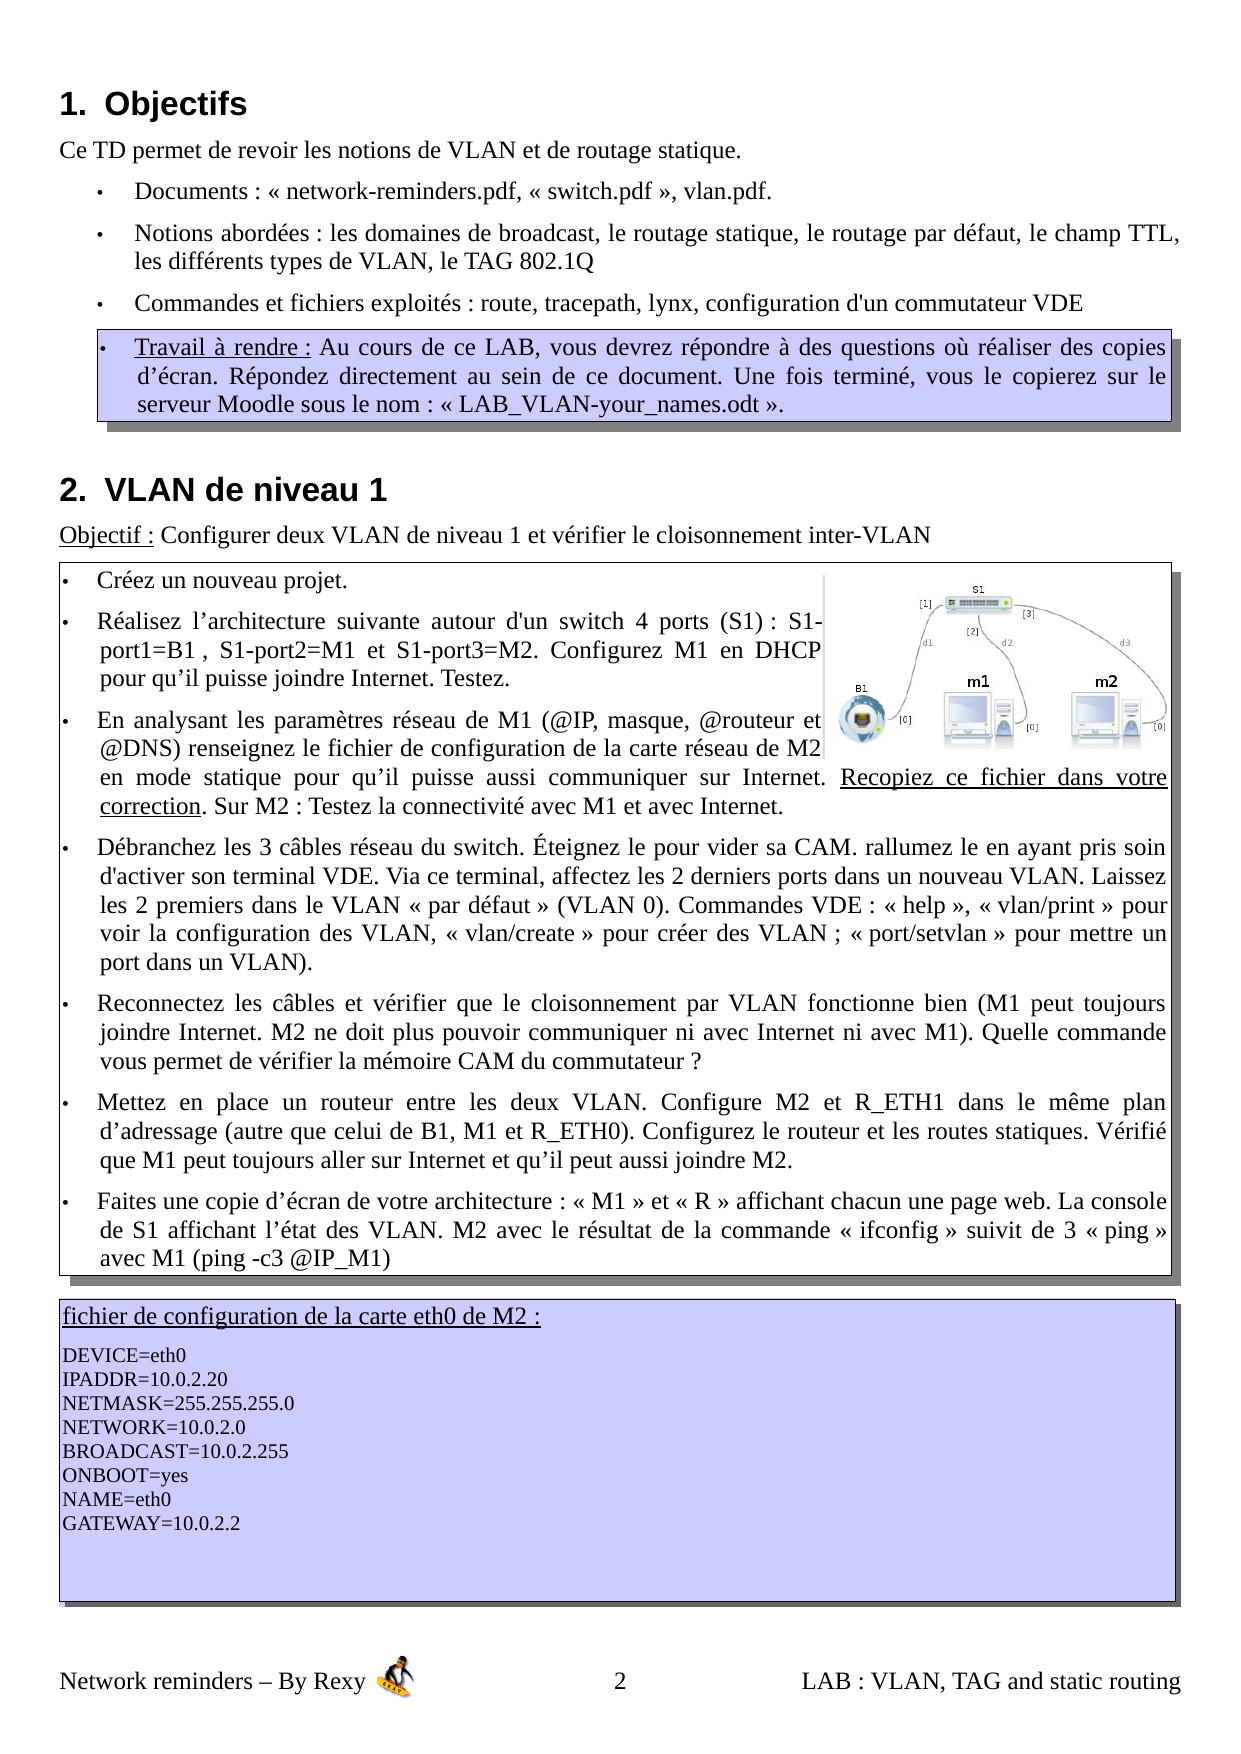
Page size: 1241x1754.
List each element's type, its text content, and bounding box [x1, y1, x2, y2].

list Créez un nouveau projet. [60, 563, 1171, 593]
text NETWORK=10.0.2.0 [60, 1412, 1175, 1436]
text fichier de configuration de la carte eth0 de M2 : [60, 1300, 1175, 1330]
text IPADDR=10.0.2.20 [60, 1364, 1175, 1388]
text GATEWAY=10.0.2.2 [60, 1508, 1175, 1532]
text NAME=eth0 [60, 1484, 1175, 1508]
list Débranchez les 3 câbles réseau du switch. Éteignez le pour vider sa CAM. rallumez le en ayant pris soin d'activer son terminal VDE. Via ce terminal, affectez les 2 derniers ports dans un nouveau VLAN. Laissez les 2 premiers dans le VLAN « par défaut » (VLAN 0). Commandes VDE : « help », « vlan/print » pour voir la configuration des VLAN, « vlan/create » pour créer des VLAN ; « port/setvlan » pour mettre un port dans un VLAN). [60, 829, 1171, 976]
picture [822, 575, 1169, 759]
list Reconnectez les câbles et vérifier que le cloisonnement par VLAN fonctionne bien (M1 peut toujours joindre Internet. M2 ne doit plus pouvoir communiquer ni avec Internet ni avec M1). Quelle commande vous permet de vérifier la mémoire CAM du commutateur ? [60, 986, 1171, 1075]
list Mettez en place un routeur entre les deux VLAN. Configure M2 et R_ETH1 dans le même plan d’adressage (autre que celui de B1, M1 et R_ETH0). Configurez le routeur et les routes statiques. Vérifié que M1 peut toujours aller sur Internet et qu’il peut aussi joindre M2. [60, 1084, 1171, 1173]
subtitle Objectifs [59, 84, 1181, 123]
list Travail à rendre : Au cours de ce LAB, vous devrez répondre à des questions où réaliser des copies d’écran. Répondez directement au sein de ce document. Une fois terminé, vous le copierez sur le serveur Moodle sous le nom : « LAB_VLAN-your_names.odt ». [98, 330, 1171, 421]
text NETMASK=255.255.255.0 [60, 1388, 1175, 1412]
text Objectif : Configurer deux VLAN de niveau 1 et vérifier le cloisonnement inter-VLAN [59, 521, 1181, 549]
text DEVICE=eth0 [60, 1340, 1175, 1364]
list Documents : « network-reminders.pdf, « switch.pdf », vlan.pdf. [97, 176, 1181, 205]
picture [376, 1655, 416, 1699]
text ONBOOT=yes [60, 1460, 1175, 1484]
list En analysant les paramètres réseau de M1 (@IP, masque, @routeur et @DNS) renseignez le fichier de configuration de la carte réseau de M2 en mode statique pour qu’il puisse aussi communiquer sur Internet. Recopiez ce fichier dans votre correction. Sur M2 : Testez la connectivité avec M1 et avec Internet. [60, 702, 1171, 820]
text Ce TD permet de revoir les notions de VLAN et de routage statique. [59, 135, 1181, 164]
text BROADCAST=10.0.2.255 [60, 1436, 1175, 1460]
subtitle VLAN de niveau 1 [59, 469, 1181, 508]
list Réalisez l’architecture suivante autour d'un switch 4 ports (S1) : S1-port1=B1 , S1-port2=M1 et S1-port3=M2. Configurez M1 en DHCP pour qu’il puisse joindre Internet. Testez. [60, 603, 822, 692]
list Faites une copie d’écran de votre architecture : « M1 » et « R » affichant chacun une page web. La console de S1 affichant l’état des VLAN. M2 avec le résultat de la commande « ifconfig » suivit de 3 « ping » avec M1 (ping -c3 @IP_M1) [60, 1183, 1171, 1275]
list Notions abordées : les domaines de broadcast, le routage statique, le routage par défaut, le champ TTL, les différents types de VLAN, le TAG 802.1Q [97, 218, 1181, 275]
list Commandes et fichiers exploités : route, tracepath, lynx, configuration d'un commutateur VDE [97, 288, 1181, 316]
